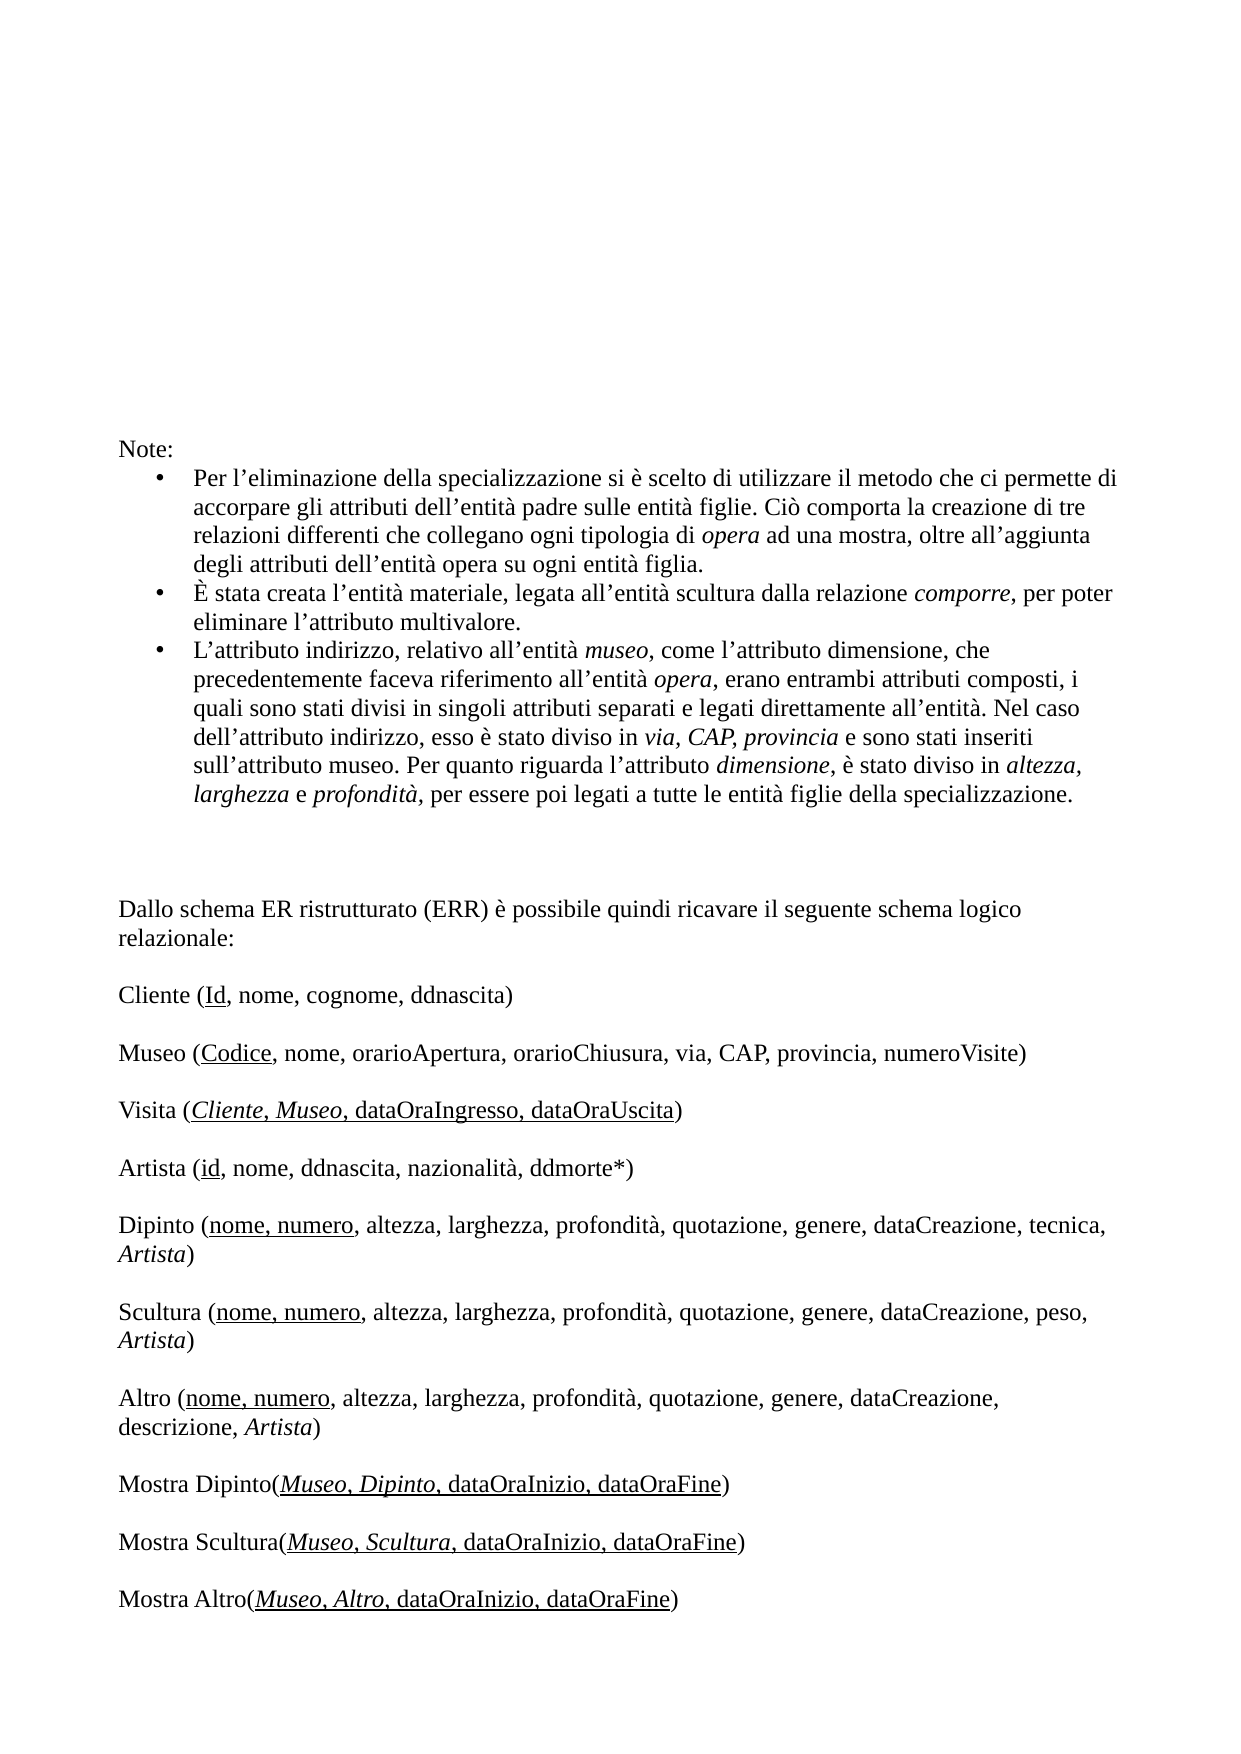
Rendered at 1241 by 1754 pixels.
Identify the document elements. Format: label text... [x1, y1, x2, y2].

text Note: [118, 434, 1122, 463]
text Mostra Dipinto(Museo, Dipinto, dataOraInizio, dataOraFine) [118, 1469, 1122, 1498]
list Per l’eliminazione della specializzazione si è scelto di utilizzare il metodo che ci permette di accorpare gli attributi dell’entità padre sulle entità figlie. Ciò comporta la creazione di tre relazioni differenti che collegano ogni tipologia di opera ad una mostra, oltre all’aggiunta degli attributi dell’entità opera su ogni entità figlia. [156, 463, 1122, 578]
list L’attributo indirizzo, relativo all’entità museo, come l’attributo dimensione, che precedentemente faceva riferimento all’entità opera, erano entrambi attributi composti, i quali sono stati divisi in singoli attributi separati e legati direttamente all’entità. Nel caso dell’attributo indirizzo, esso è stato diviso in via, CAP, provincia e sono stati inseriti sull’attributo museo. Per quanto riguarda l’attributo dimensione, è stato diviso in altezza, larghezza e profondità, per essere poi legati a tutte le entità figlie della specializzazione. [156, 636, 1122, 808]
text Artista (id, nome, ddnascita, nazionalità, ddmorte*) [118, 1153, 1122, 1182]
text Mostra Scultura(Museo, Scultura, dataOraInizio, dataOraFine) [118, 1527, 1122, 1556]
text Cliente (Id, nome, cognome, ddnascita) [118, 981, 1122, 1009]
list È stata creata l’entità materiale, legata all’entità scultura dalla relazione comporre, per poter eliminare l’attributo multivalore. [156, 578, 1122, 636]
text Dipinto (nome, numero, altezza, larghezza, profondità, quotazione, genere, dataCreazione, tecnica, Artista) [118, 1211, 1122, 1268]
text Dallo schema ER ristrutturato (ERR) è possibile quindi ricavare il seguente schema logico relazionale: [118, 894, 1122, 952]
text Scultura (nome, numero, altezza, larghezza, profondità, quotazione, genere, dataCreazione, peso, Artista) [118, 1297, 1122, 1354]
text Mostra Altro(Museo, Altro, dataOraInizio, dataOraFine) [118, 1584, 1122, 1613]
text Visita (Cliente, Museo, dataOraIngresso, dataOraUscita) [118, 1096, 1122, 1124]
text Altro (nome, numero, altezza, larghezza, profondità, quotazione, genere, dataCreazione, descrizione, Artista) [118, 1383, 1122, 1441]
text Museo (Codice, nome, orarioApertura, orarioChiusura, via, CAP, provincia, numeroVisite) [118, 1038, 1122, 1067]
